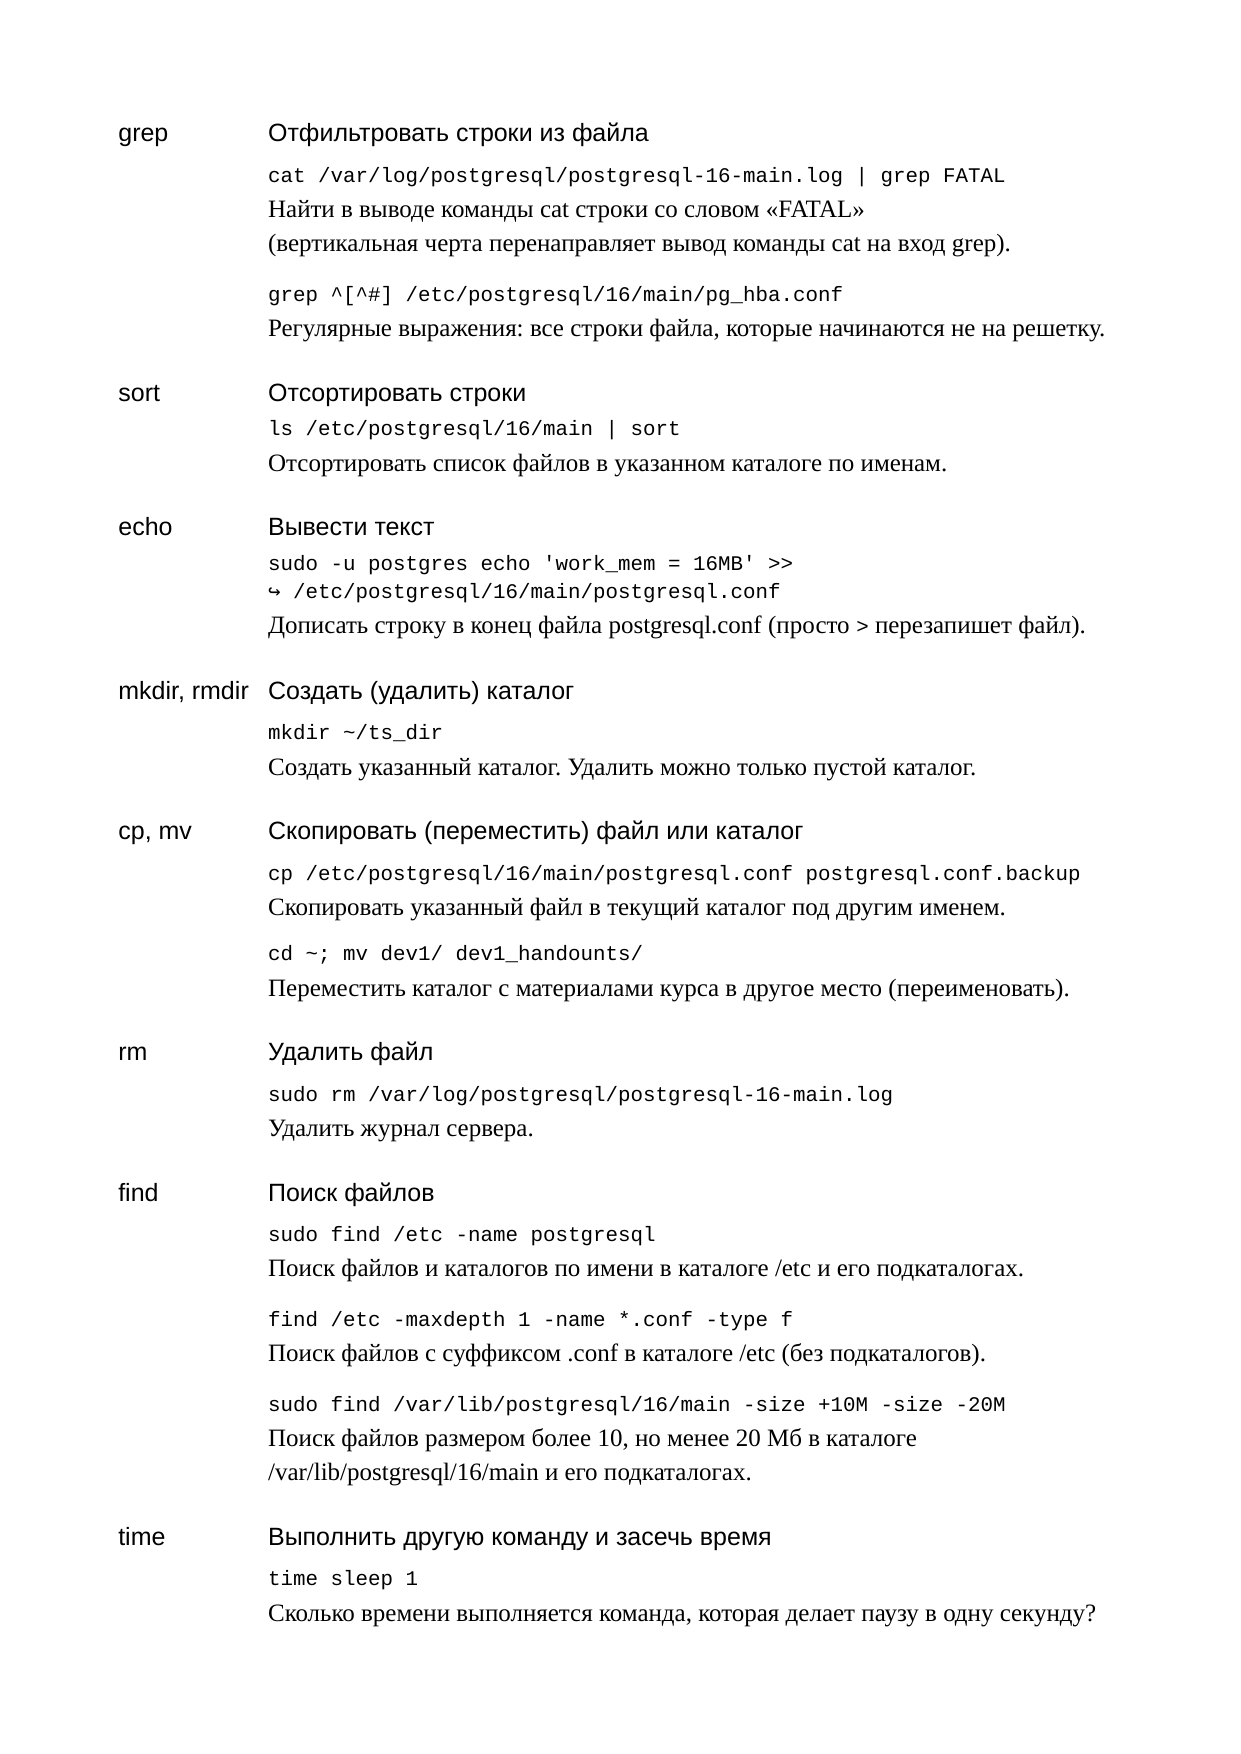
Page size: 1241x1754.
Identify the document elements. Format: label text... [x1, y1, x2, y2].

text sudo rm /var/log/postgresql/postgresql-16-main.log Удалить журнал сервера. [118, 1078, 1122, 1142]
text ls /etc/postgresql/16/main | sort Отсортировать список файлов в указанном каталоге по именам. [118, 418, 1122, 476]
text cat /var/log/postgresql/postgresql-16-main.log | grep FATAL Найти в выводе команды cat строки со словом «FATAL» (вертикальная черта перенаправляет вывод команды cat на вход grep). [118, 159, 1122, 257]
text rm Удалить файл [118, 1037, 1122, 1066]
text time sleep 1 Сколько времени выполняется команда, которая делает паузу в одну секунду? [118, 1562, 1122, 1627]
text sudo -u postgres echo 'work_mem = 16MB' >> ↪ /etc/postgresql/16/main/postgresql.conf Дописать строку в конец файла postgresql.conf (просто > перезапишет файл). [118, 553, 1122, 640]
text grep ^[^#] /etc/postgresql/16/main/pg_hba.conf Регулярные выражения: все строки файла, которые начинаются не на решетку. [118, 278, 1122, 342]
text echo Вывести текст [118, 512, 1122, 541]
text cd ~; mv dev1/ dev1_handounts/ Переместить каталог с материалами курса в другое место (переименовать). [118, 941, 1122, 1002]
text grep Отфильтровать строки из файла [118, 118, 1122, 147]
text find Поиск файлов [118, 1178, 1122, 1206]
text cp /etc/postgresql/16/main/postgresql.conf postgresql.conf.backup Скопировать указанный файл в текущий каталог под другим именем. [118, 857, 1122, 921]
text sudo find /var/lib/postgresql/16/main -size +10M -size -20M Поиск файлов размером более 10, но менее 20 Мб в каталоге /var/lib/postgresql/16/main и его подкаталогах. [118, 1388, 1122, 1486]
text time Выполнить другую команду и засечь время [118, 1522, 1122, 1551]
text find /etc -maxdepth 1 -name *.conf -type f Поиск файлов с суффиксом .conf в каталоге /etc (без подкаталогов). [118, 1303, 1122, 1367]
text sort Отсортировать строки [118, 378, 1122, 406]
text mkdir ~/ts_dir Создать указанный каталог. Удалить можно только пустой каталог. [118, 716, 1122, 780]
text sudo find /etc -name postgresql Поиск файлов и каталогов по имени в каталоге /etc и его подкаталогах. [118, 1218, 1122, 1282]
text mkdir, rmdir Создать (удалить) каталог [118, 676, 1122, 704]
text cp, mv Скопировать (переместить) файл или каталог [118, 816, 1122, 845]
